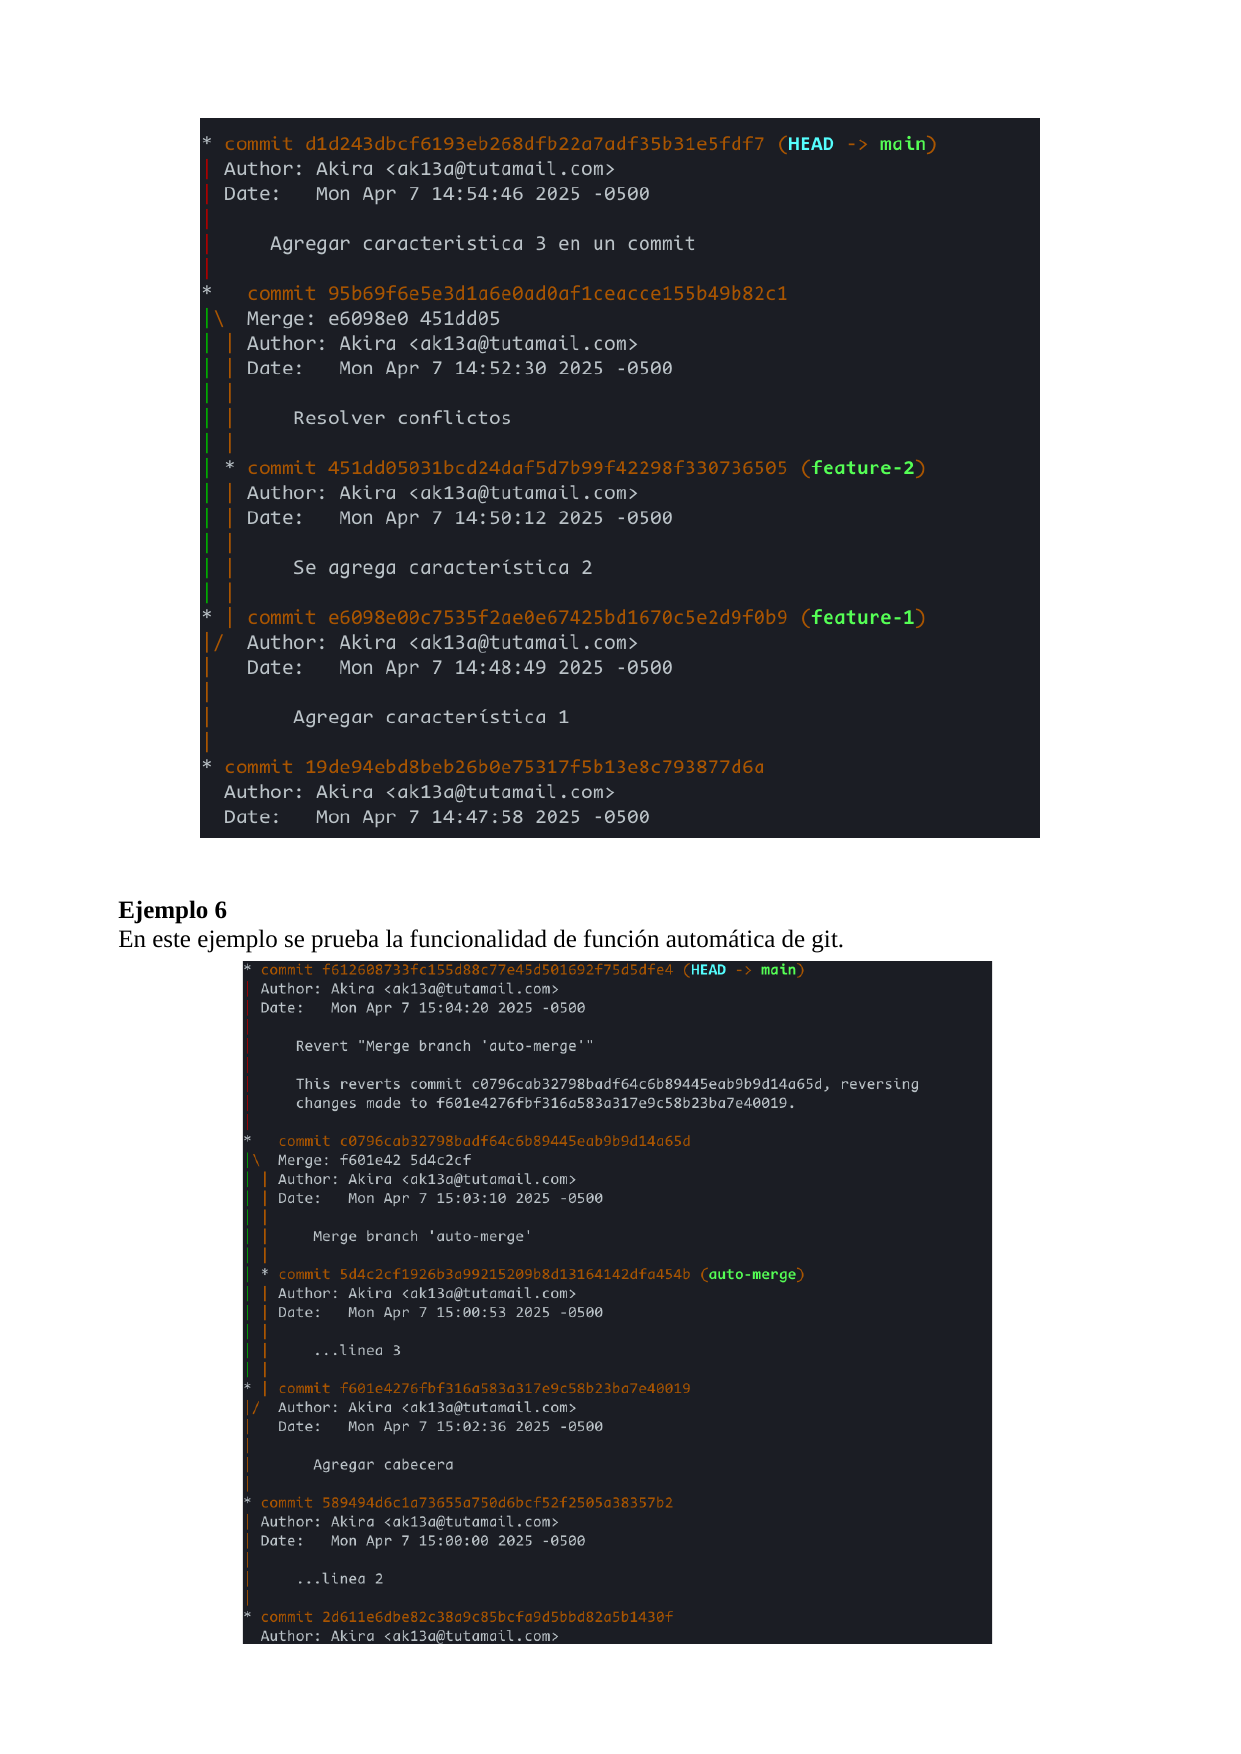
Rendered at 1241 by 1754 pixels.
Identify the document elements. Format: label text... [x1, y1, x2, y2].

text En este ejemplo se prueba la funcionalidad de función automática de git. [118, 924, 1122, 952]
text Ejemplo 6 [118, 895, 1122, 924]
picture [242, 961, 993, 1644]
picture [200, 118, 1040, 838]
